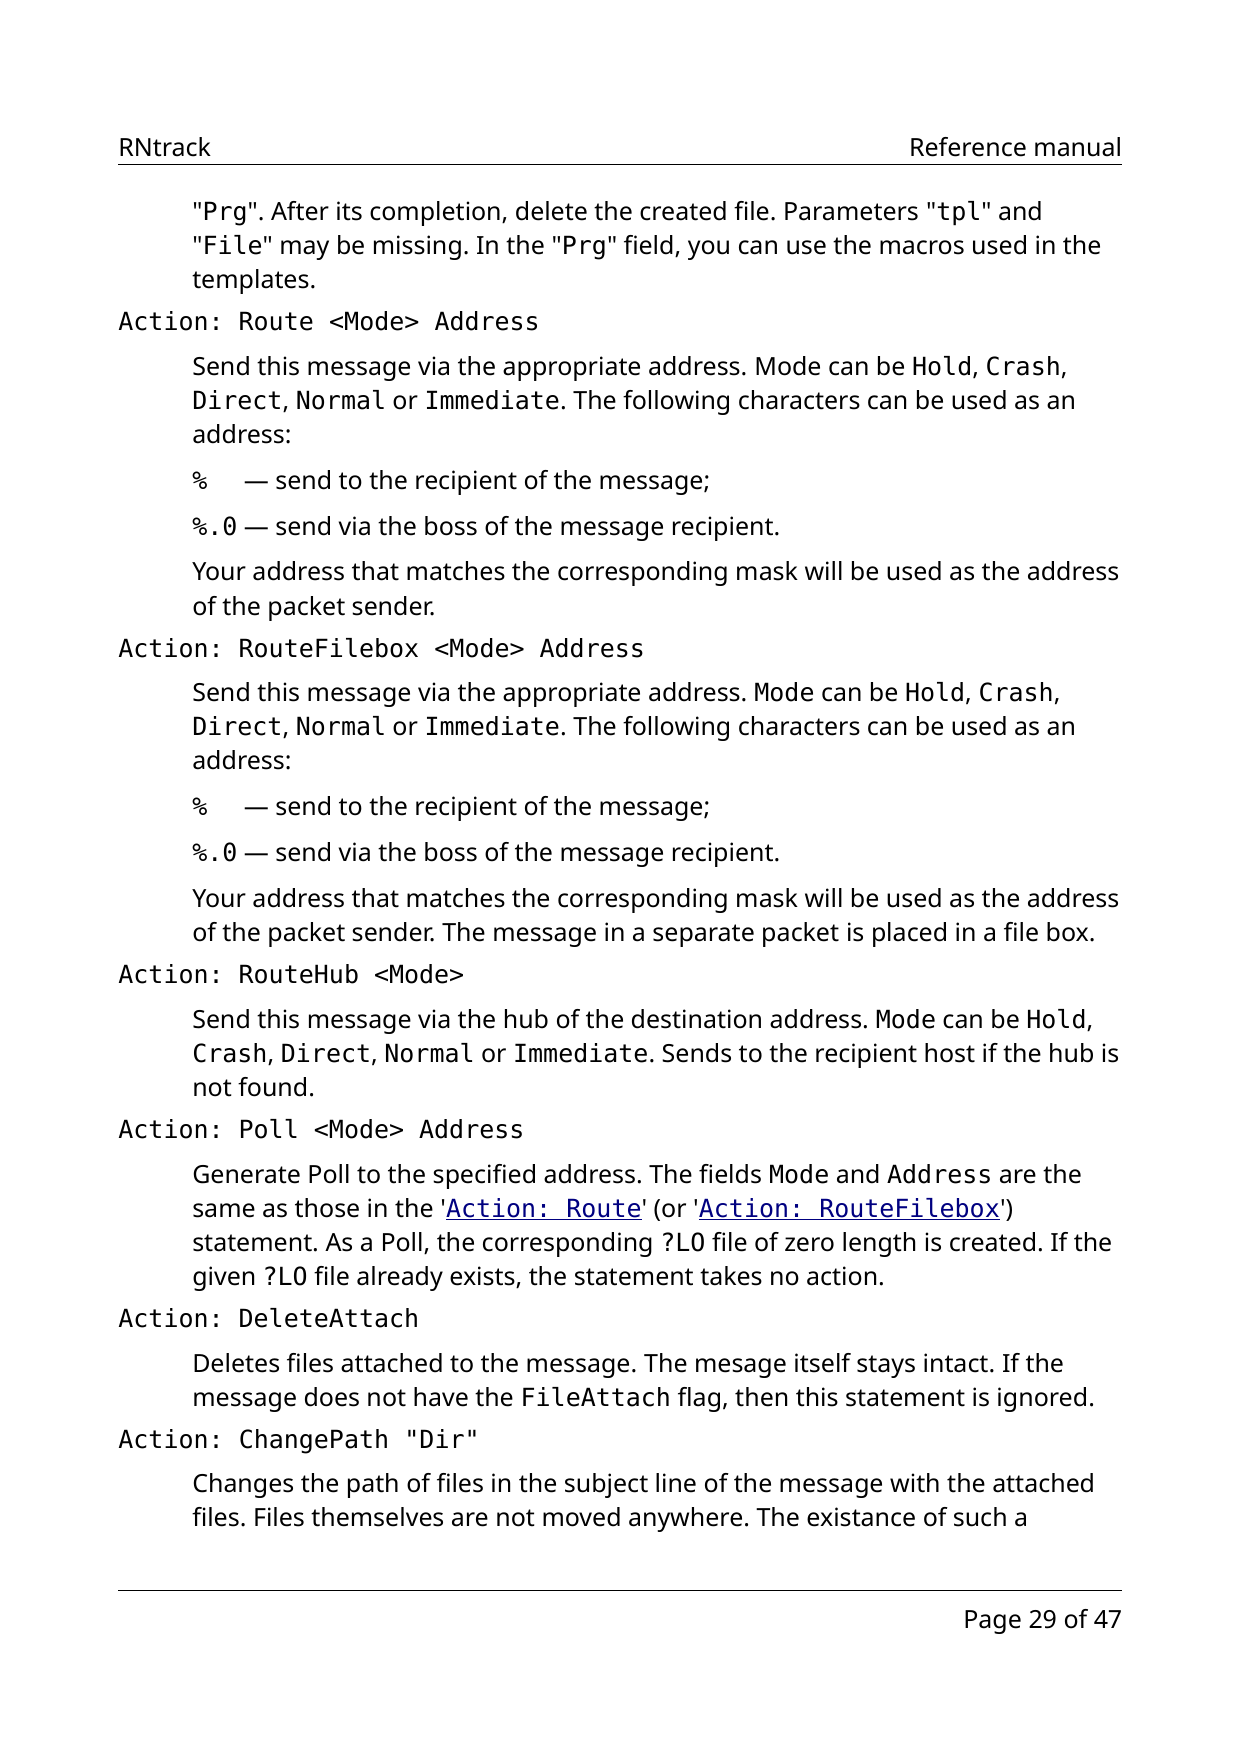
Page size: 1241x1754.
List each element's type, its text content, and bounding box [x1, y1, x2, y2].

text Your address that matches the corresponding mask will be used as the address of the packet sender. [192, 554, 1122, 622]
text Action: DeleteAttach [118, 1304, 1122, 1333]
text Send this message via the appropriate address. Mode can be Hold, Crash, Direct, Normal or Immediate. The following characters can be used as an address: [192, 348, 1122, 451]
text %.0 — send via the boss of the message recipient. [192, 508, 1122, 542]
text Send this message via the appropriate address. Mode can be Hold, Crash, Direct, Normal or Immediate. The following characters can be used as an address: [192, 675, 1122, 777]
text % — send to the recipient of the message; [192, 789, 1122, 823]
text Action: Poll <Mode> Address [118, 1115, 1122, 1144]
text Generate Poll to the specified address. The fields Mode and Address are the same as those in the 'Action: Route' (or 'Action: RouteFilebox') statement. As a Poll, the corresponding ?LO file of zero length is created. If the given ?LO file already exists, the statement takes no action. [192, 1156, 1122, 1292]
text Deletes files attached to the message. The mesage itself stays intact. If the message does not have the FileAttach flag, then this statement is ignored. [192, 1345, 1122, 1413]
text Action: RouteHub <Mode> [118, 960, 1122, 989]
text %.0 — send via the boss of the message recipient. [192, 835, 1122, 869]
text Action: Route <Mode> Address [118, 307, 1122, 337]
text % — send to the recipient of the message; [192, 462, 1122, 496]
text Action: RouteFilebox <Mode> Address [118, 634, 1122, 663]
text Action: ChangePath "Dir" [118, 1425, 1122, 1454]
text Your address that matches the corresponding mask will be used as the address of the packet sender. The message in a separate packet is placed in a file box. [192, 881, 1122, 949]
text "Prg". After its completion, delete the created file. Parameters "tpl" and "File" may be missing. In the "Prg" field, you can use the macros used in the templates. [192, 193, 1122, 296]
text Send this message via the hub of the destination address. Mode can be Hold, Crash, Direct, Normal or Immediate. Sends to the recipient host if the hub is not found. [192, 1001, 1122, 1103]
text Changes the path of files in the subject line of the message with the attached files. Files themselves are not moved anywhere. The existance of such a [192, 1466, 1122, 1534]
